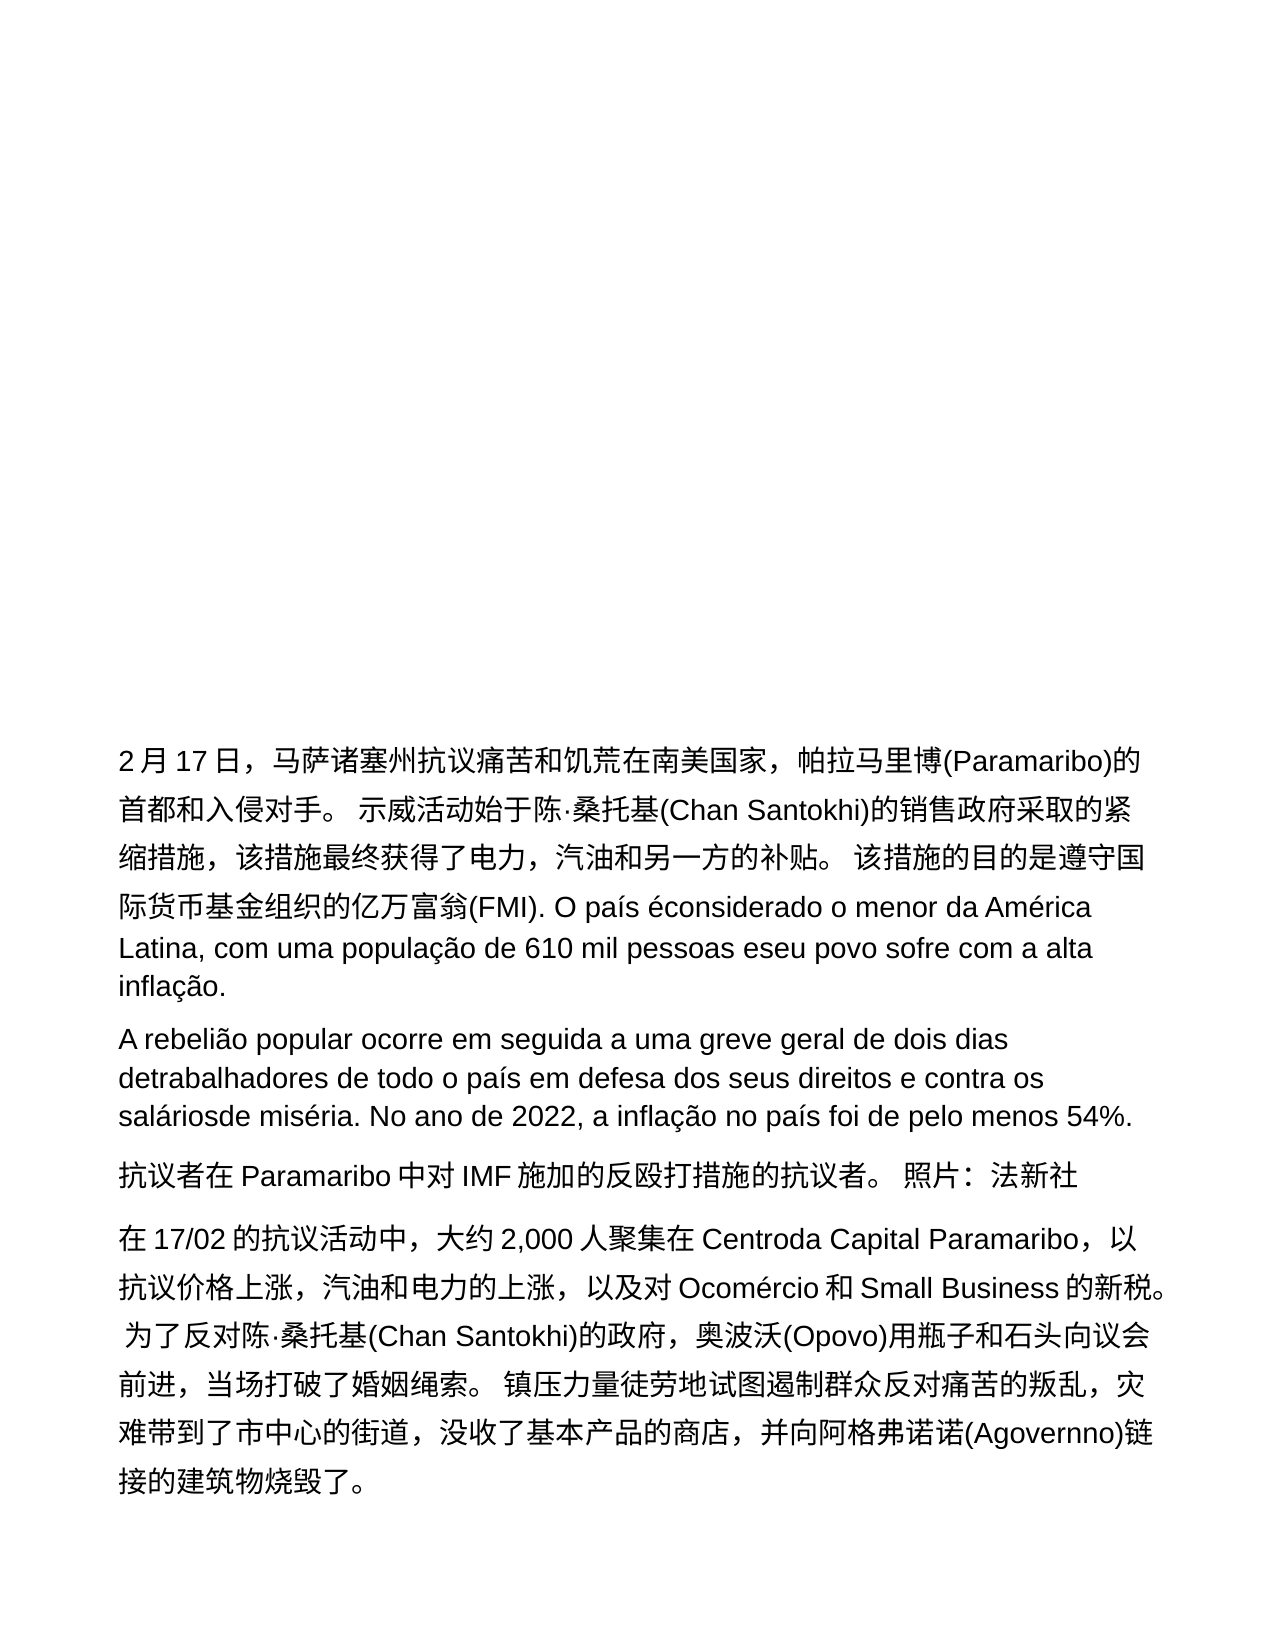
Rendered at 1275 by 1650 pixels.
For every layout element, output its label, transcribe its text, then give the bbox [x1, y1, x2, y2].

text 在17/02的抗议活动中，大约2,000人聚集在Centroda Capital Paramaribo，以抗议价格上涨，汽油和电力的上涨，以及对Ocomércio和Small Business的新税。 为了反对陈·桑托基(Chan Santokhi)的政府，奥波沃(Opovo)用瓶子和石头向议会前进，当场打破了婚姻绳索。 镇压力量徒劳地试图遏制群众反对痛苦的叛乱，灾难带到了市中心的街道，没收了基本产品的商店，并向阿格弗诺诺(Agovernno)链接的建筑物烧毁了。 [118, 1216, 1157, 1501]
text 抗议者在Paramaribo中对IMF施加的反殴打措施的抗议者。 照片：法新社 [118, 1153, 1157, 1195]
text 2月17日，马萨诸塞州抗议痛苦和饥荒在南美国家，帕拉马里博(Paramaribo)的首都和入侵对手。 示威活动始于陈·桑托基(Chan Santokhi)的销售政府采取的紧缩措施，该措施最终获得了电力，汽油和另一方的补贴。 该措施的目的是遵守国际货币基金组织的亿万富翁(FMI). O país éconsiderado o menor da América Latina, com uma população de 610 mil pessoas eseu povo sofre com a alta inflação. [118, 118, 1157, 1003]
text A rebelião popular ocorre em seguida a uma greve geral de dois dias detrabalhadores de todo o país em defesa dos seus direitos e contra os saláriosde miséria. No ano de 2022, a inflação no país foi de pelo menos 54%. [118, 1022, 1157, 1133]
